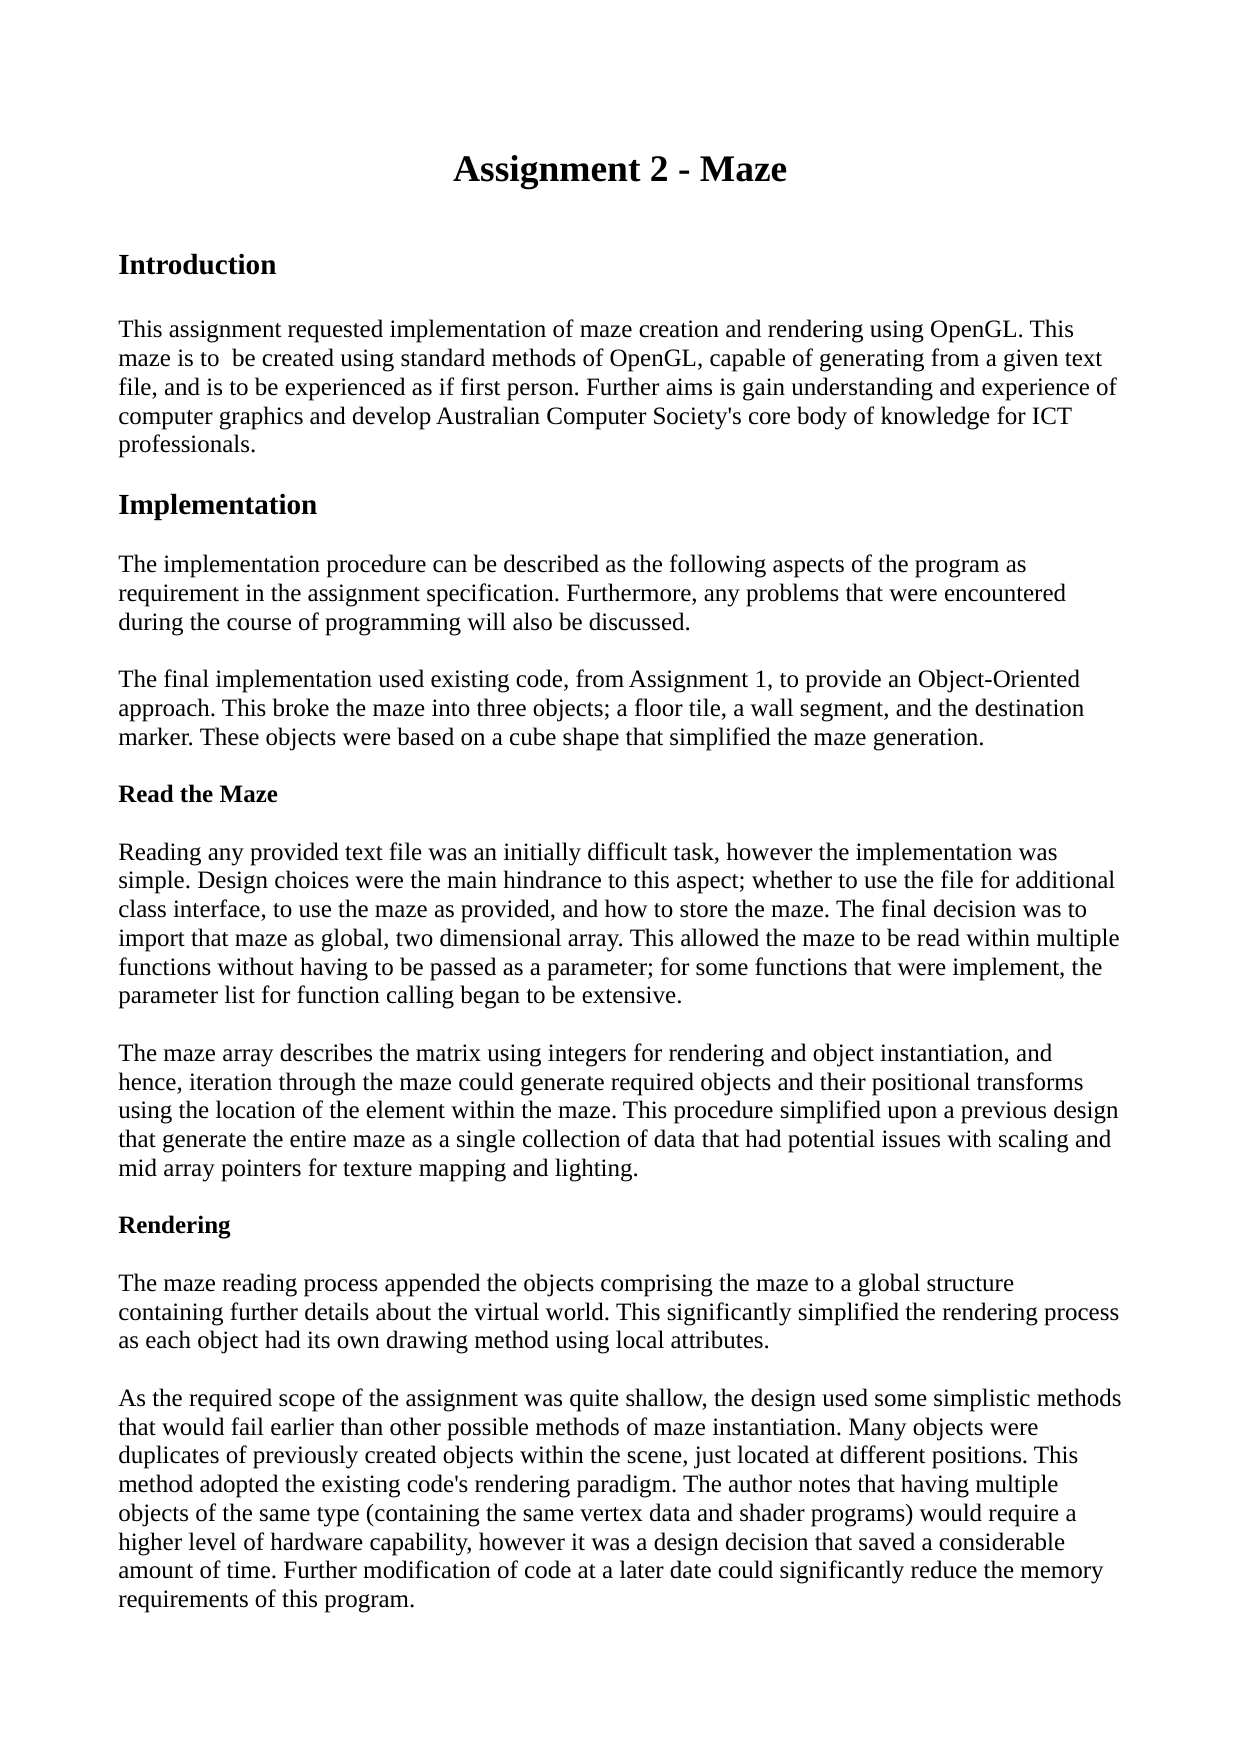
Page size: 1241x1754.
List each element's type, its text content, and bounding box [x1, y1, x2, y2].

text The maze array describes the matrix using integers for rendering and object instantiation, and hence, iteration through the maze could generate required objects and their positional transforms using the location of the element within the maze. This procedure simplified upon a previous design that generate the entire maze as a single collection of data that had potential issues with scaling and mid array pointers for texture mapping and lighting. [118, 1038, 1122, 1182]
text Introduction [118, 247, 1122, 281]
text Rendering [118, 1211, 1122, 1239]
text Reading any provided text file was an initially difficult task, however the implementation was simple. Design choices were the main hindrance to this aspect; whether to use the file for additional class interface, to use the maze as provided, and how to store the maze. The final decision was to import that maze as global, two dimensional array. This allowed the maze to be read within multiple functions without having to be passed as a parameter; for some functions that were implement, the parameter list for function calling began to be extensive. [118, 837, 1122, 1009]
text Implementation [118, 487, 1122, 521]
text This assignment requested implementation of maze creation and rendering using OpenGL. This maze is to be created using standard methods of OpenGL, capable of generating from a given text file, and is to be experienced as if first person. Further aims is gain understanding and experience of computer graphics and develop Australian Computer Society's core body of knowledge for ICT professionals. [118, 314, 1122, 458]
text The maze reading process appended the objects comprising the maze to a global structure containing further details about the virtual world. This significantly simplified the rendering process as each object had its own drawing method using local attributes. [118, 1268, 1122, 1354]
text Assignment 2 - Maze [118, 147, 1122, 190]
text Read the Maze [118, 779, 1122, 808]
text As the required scope of the assignment was quite shallow, the design used some simplistic methods that would fail earlier than other possible methods of maze instantiation. Many objects were duplicates of previously created objects within the scene, just located at different positions. This method adopted the existing code's rendering paradigm. The author notes that having multiple objects of the same type (containing the same vertex data and shader programs) would require a higher level of hardware capability, however it was a design decision that saved a considerable amount of time. Further modification of code at a later date could significantly reduce the memory requirements of this program. [118, 1383, 1122, 1613]
text The final implementation used existing code, from Assignment 1, to provide an Object-Oriented approach. This broke the maze into three objects; a floor tile, a wall segment, and the destination marker. These objects were based on a cube shape that simplified the maze generation. [118, 664, 1122, 751]
text The implementation procedure can be described as the following aspects of the program as requirement in the assignment specification. Furthermore, any problems that were encountered during the course of programming will also be discussed. [118, 549, 1122, 636]
